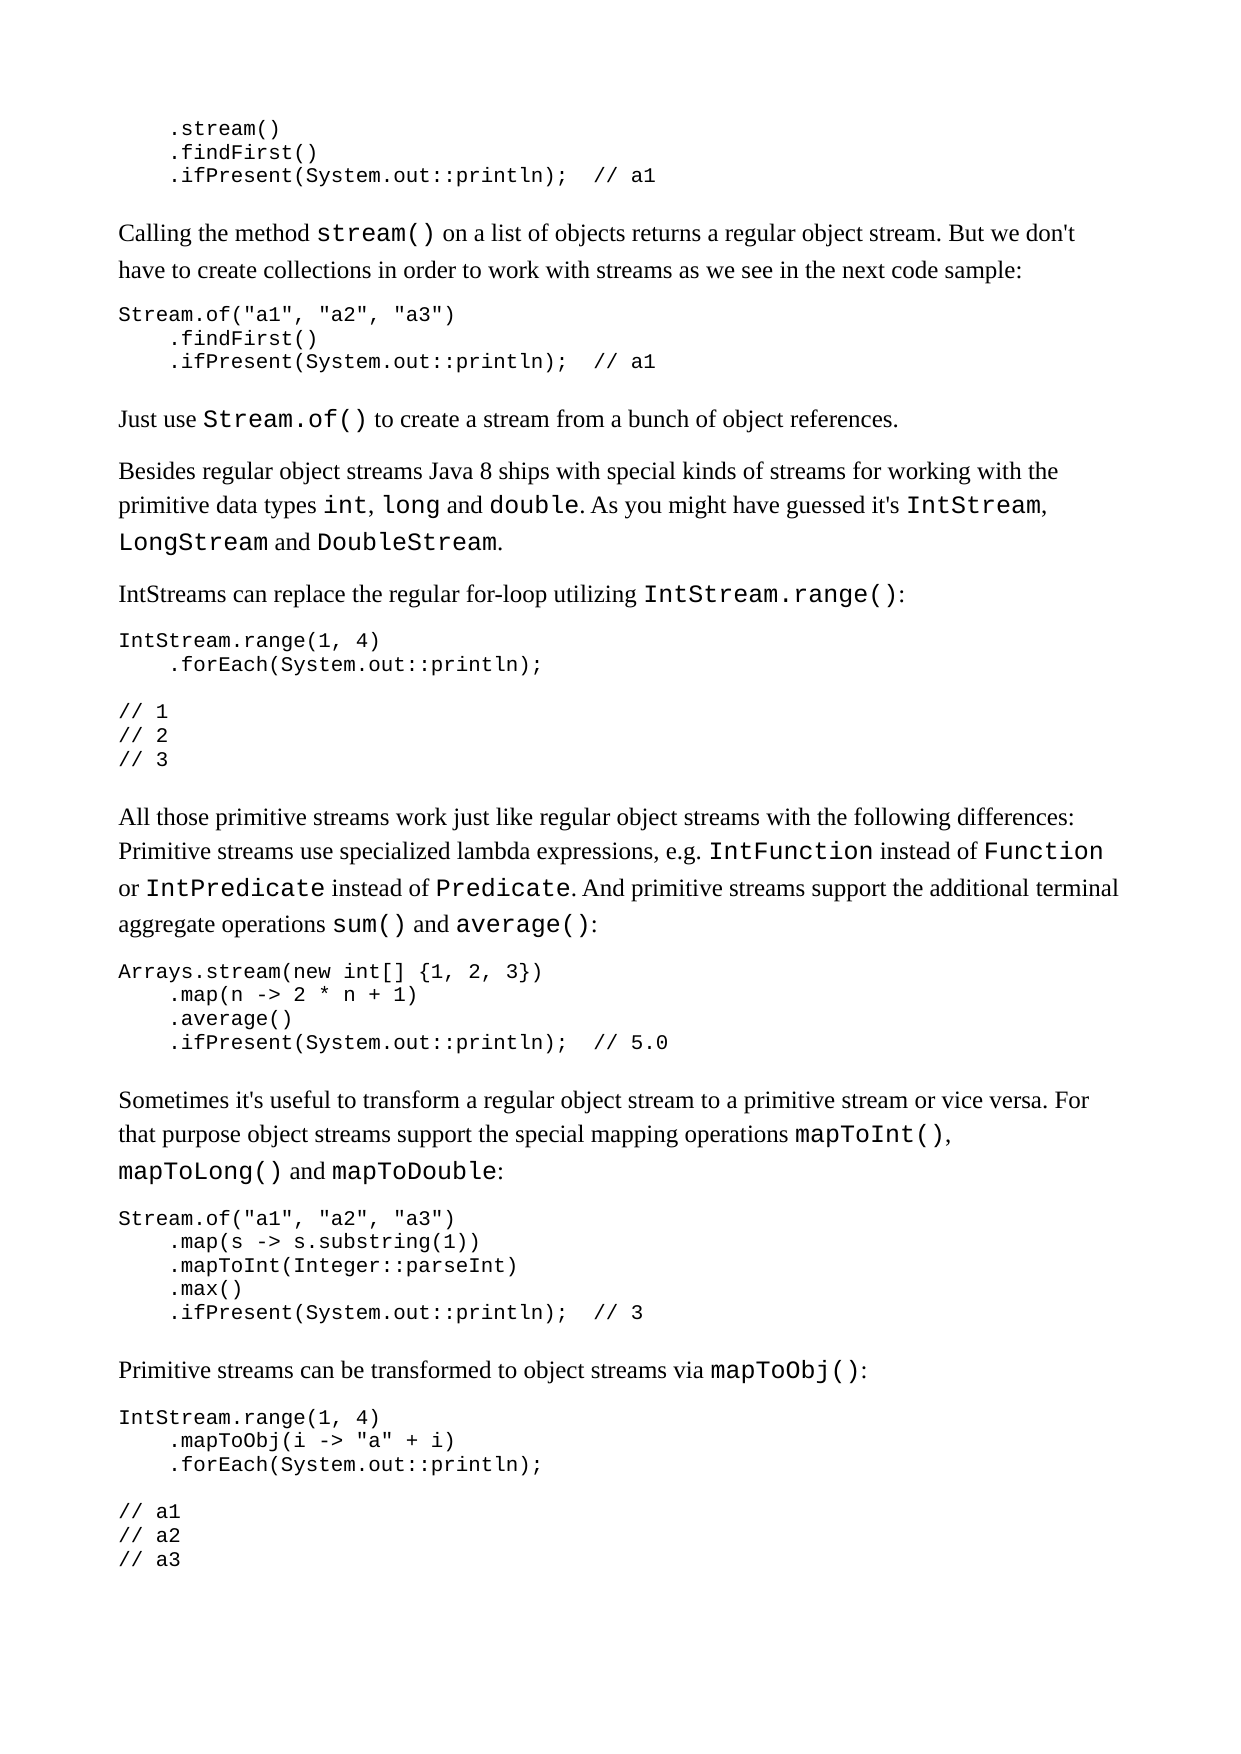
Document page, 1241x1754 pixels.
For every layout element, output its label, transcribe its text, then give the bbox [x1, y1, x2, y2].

text .map(s -> s.substring(1)) [118, 1231, 1122, 1255]
text Calling the method stream() on a list of objects returns a regular object stream. But we don't have to create collections in order to work with streams as we see in the next code sample: [118, 218, 1122, 284]
text .ifPresent(System.out::println); // 3 [118, 1302, 1122, 1326]
text Stream.of("a1", "a2", "a3") [118, 1207, 1122, 1231]
text // a2 [118, 1525, 1122, 1549]
text IntStreams can replace the regular for-loop utilizing IntStream.range(): [118, 579, 1122, 609]
text .findFirst() [118, 328, 1122, 351]
text .ifPresent(System.out::println); // 5.0 [118, 1032, 1122, 1055]
text .stream() [118, 118, 1122, 142]
text .mapToObj(i -> "a" + i) [118, 1430, 1122, 1454]
text IntStream.range(1, 4) [118, 1407, 1122, 1430]
text Just use Stream.of() to create a stream from a bunch of object references. [118, 404, 1122, 435]
text // 3 [118, 748, 1122, 772]
text .forEach(System.out::println); [118, 654, 1122, 678]
text .max() [118, 1278, 1122, 1302]
text Arrays.stream(new int[] {1, 2, 3}) [118, 961, 1122, 984]
text .findFirst() [118, 142, 1122, 165]
text Stream.of("a1", "a2", "a3") [118, 304, 1122, 328]
text .mapToInt(Integer::parseInt) [118, 1255, 1122, 1278]
text // a1 [118, 1501, 1122, 1525]
text Sometimes it's useful to transform a regular object stream to a primitive stream or vice versa. For that purpose object streams support the special mapping operations mapToInt(), mapToLong() and mapToDouble: [118, 1085, 1122, 1187]
text .ifPresent(System.out::println); // a1 [118, 165, 1122, 189]
text // a3 [118, 1549, 1122, 1572]
text // 1 [118, 701, 1122, 725]
text Primitive streams can be transformed to object streams via mapToObj(): [118, 1355, 1122, 1386]
text .ifPresent(System.out::println); // a1 [118, 351, 1122, 375]
text // 2 [118, 725, 1122, 748]
text IntStream.range(1, 4) [118, 630, 1122, 654]
text .average() [118, 1008, 1122, 1032]
text Besides regular object streams Java 8 ships with special kinds of streams for working with the primitive data types int, long and double. As you might have guessed it's IntStream, LongStream and DoubleStream. [118, 456, 1122, 558]
text .forEach(System.out::println); [118, 1454, 1122, 1478]
text .map(n -> 2 * n + 1) [118, 984, 1122, 1008]
text All those primitive streams work just like regular object streams with the following differences: Primitive streams use specialized lambda expressions, e.g. IntFunction instead of Function or IntPredicate instead of Predicate. And primitive streams support the additional terminal aggregate operations sum() and average(): [118, 802, 1122, 940]
